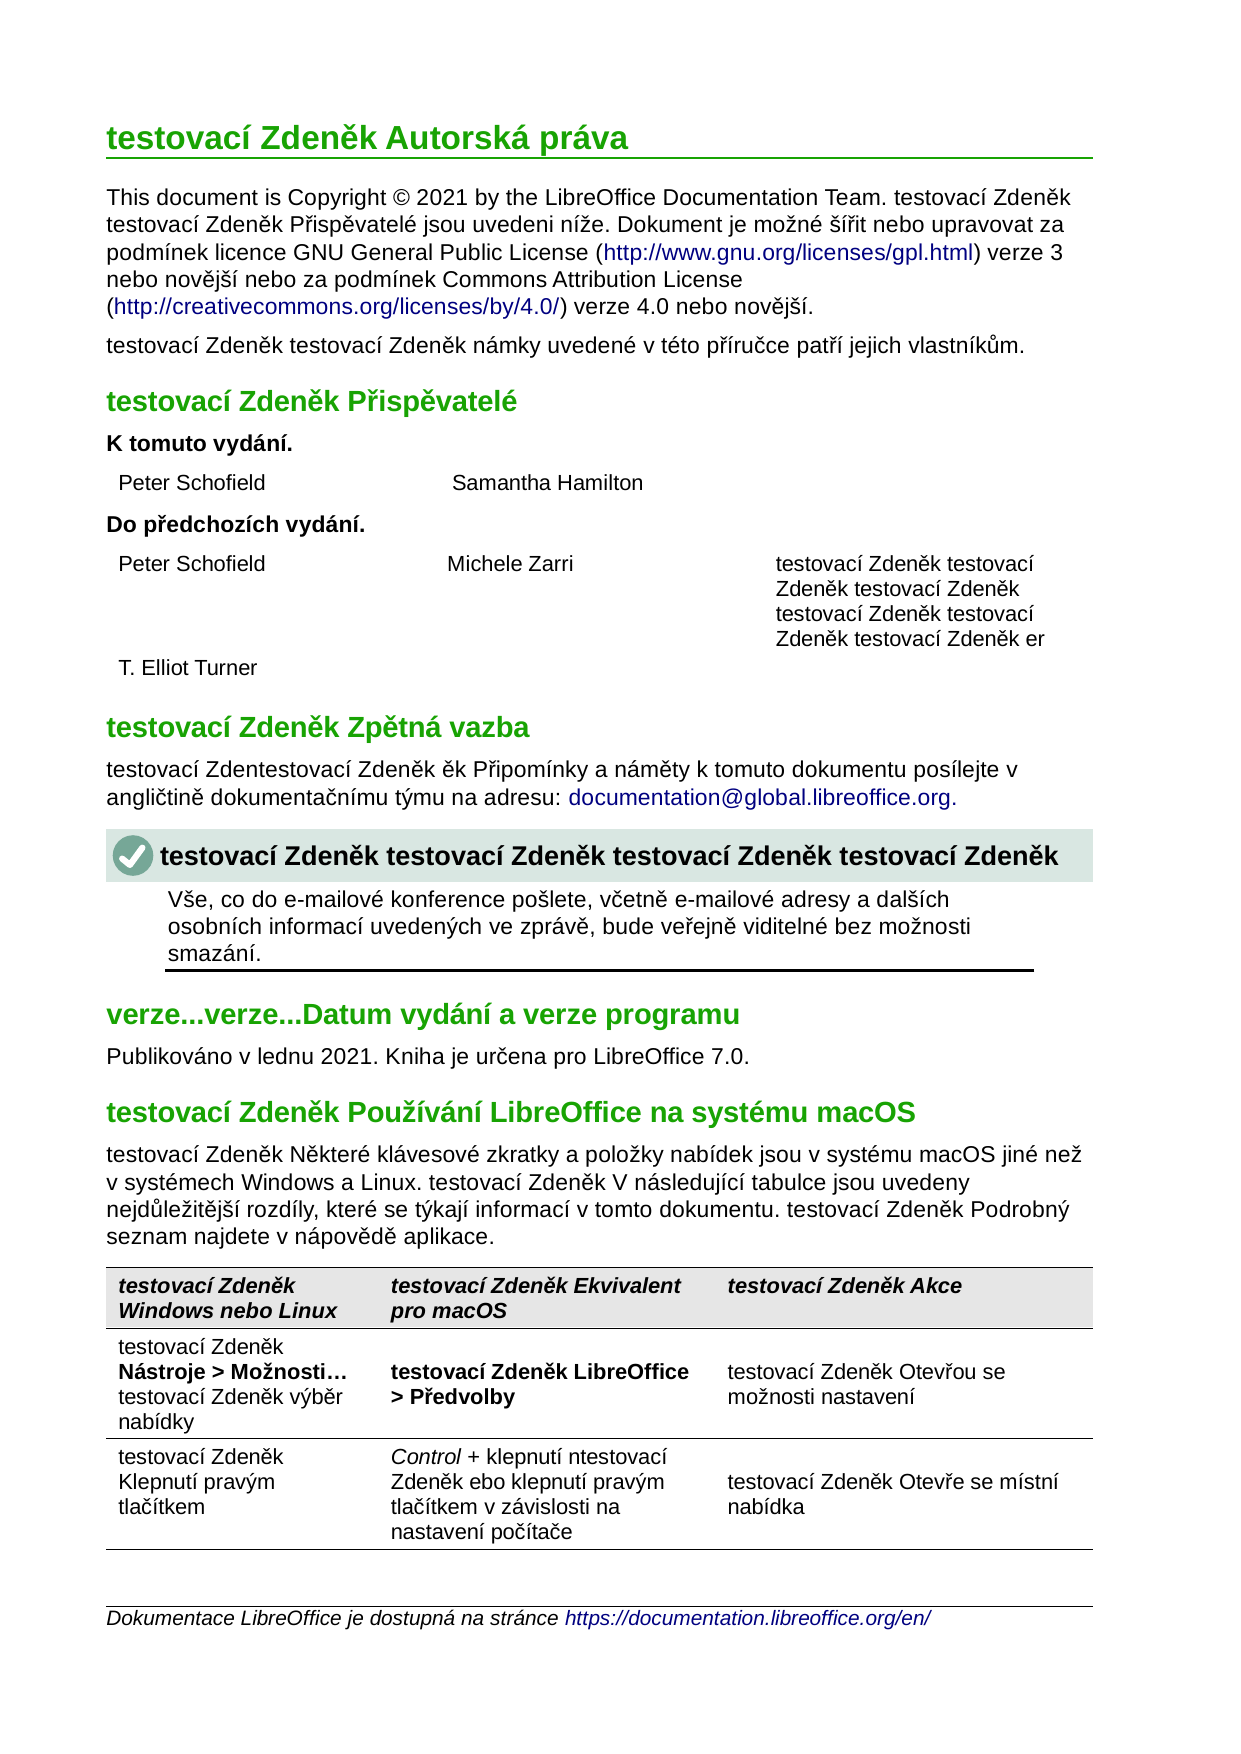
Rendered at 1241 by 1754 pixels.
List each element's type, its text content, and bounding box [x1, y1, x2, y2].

table_cell testovací Zdeněk Otevře se místní nabídka [716, 1439, 1093, 1549]
table_cell testovací Zdeněk LibreOffice > Předvolby [379, 1329, 716, 1438]
text testovací Zdentestovací Zdeněk ěk Připomínky a náměty k tomuto dokumentu posílejte v angličtině dokumentačnímu týmu na adresu: documentation@global.libreoffice.org. [106, 756, 1093, 810]
text Publikováno v lednu 2021. Kniha je určena pro LibreOffice 7.0. [106, 1043, 1093, 1070]
subtitle verze...verze...Datum vydání a verze programu [106, 997, 1093, 1030]
subtitle testovací Zdeněk Zpětná vazba [106, 710, 1093, 743]
text K tomuto vydání. [106, 430, 1093, 457]
text testovací Zdeněk Některé klávesové zkratky a položky nabídek jsou v systému macOS jiné než v systémech Windows a Linux. testovací Zdeněk V následující tabulce jsou uvedeny nejdůležitější rozdíly, které se týkají informací v tomto dokumentu. testovací Zdeněk Podrobný seznam najdete v nápovědě aplikace. [106, 1141, 1093, 1249]
text testovací Zdeněk testovací Zdeněk námky uvedené v této příručce patří jejich vlastníkům. [106, 332, 1093, 359]
table_header Peter Schofield [106, 550, 435, 655]
subtitle testovací Zdeněk testovací Zdeněk testovací Zdeněk testovací Zdeněk [106, 829, 1093, 882]
table_header testovací Zdeněk Akce [716, 1268, 1093, 1327]
table_cell testovací Zdeněk Otevřou se možnosti nastavení [716, 1329, 1093, 1438]
text Do předchozích vydání. [106, 511, 1093, 538]
text Vše, co do e-mailové konference pošlete, včetně e-mailové adresy a dalších osobních informací uvedených ve zprávě, bude veřejně viditelné bez možnosti smazání. [164, 882, 1034, 972]
table_cell testovací Zdeněk Nástroje > Možnosti… testovací Zdeněk výběr nabídky [106, 1329, 379, 1438]
table_cell testovací Zdeněk Klepnutí pravým tlačítkem [106, 1439, 379, 1549]
table_cell [435, 655, 764, 685]
subtitle testovací Zdeněk Přispěvatelé [106, 384, 1093, 417]
table_cell Control + klepnutí ntestovací Zdeněk ebo klepnutí pravým tlačítkem v závislosti na nastavení počítače [379, 1439, 716, 1549]
table_header Samantha Hamilton [440, 469, 766, 499]
table_header Michele Zarri [435, 550, 764, 655]
table_header testovací Zdeněk Windows nebo Linux [106, 1268, 379, 1327]
subtitle testovací Zdeněk Autorská práva [106, 118, 1093, 157]
table_cell [764, 655, 1093, 685]
table_header testovací Zdeněk Ekvivalent pro macOS [379, 1268, 716, 1327]
subtitle testovací Zdeněk Používání LibreOffice na systému macOS [106, 1095, 1093, 1128]
text This document is Copyright © 2021 by the LibreOffice Documentation Team. testovací Zdeněk testovací Zdeněk Přispěvatelé jsou uvedeni níže. Dokument je možné šířit nebo upravovat za podmínek licence GNU General Public License (http://www.gnu.org/licenses/gpl.html) verze 3 nebo novější nebo za podmínek Commons Attribution License (http://creativecommons.org/licenses/by/4.0/) verze 4.0 nebo novější. [106, 184, 1093, 319]
table_header [766, 469, 1093, 499]
table_cell T. Elliot Turner [106, 655, 435, 685]
table_header testovací Zdeněk testovací Zdeněk testovací Zdeněk testovací Zdeněk testovací Zdeněk testovací Zdeněk er [764, 550, 1093, 655]
table_header Peter Schofield [106, 469, 440, 499]
